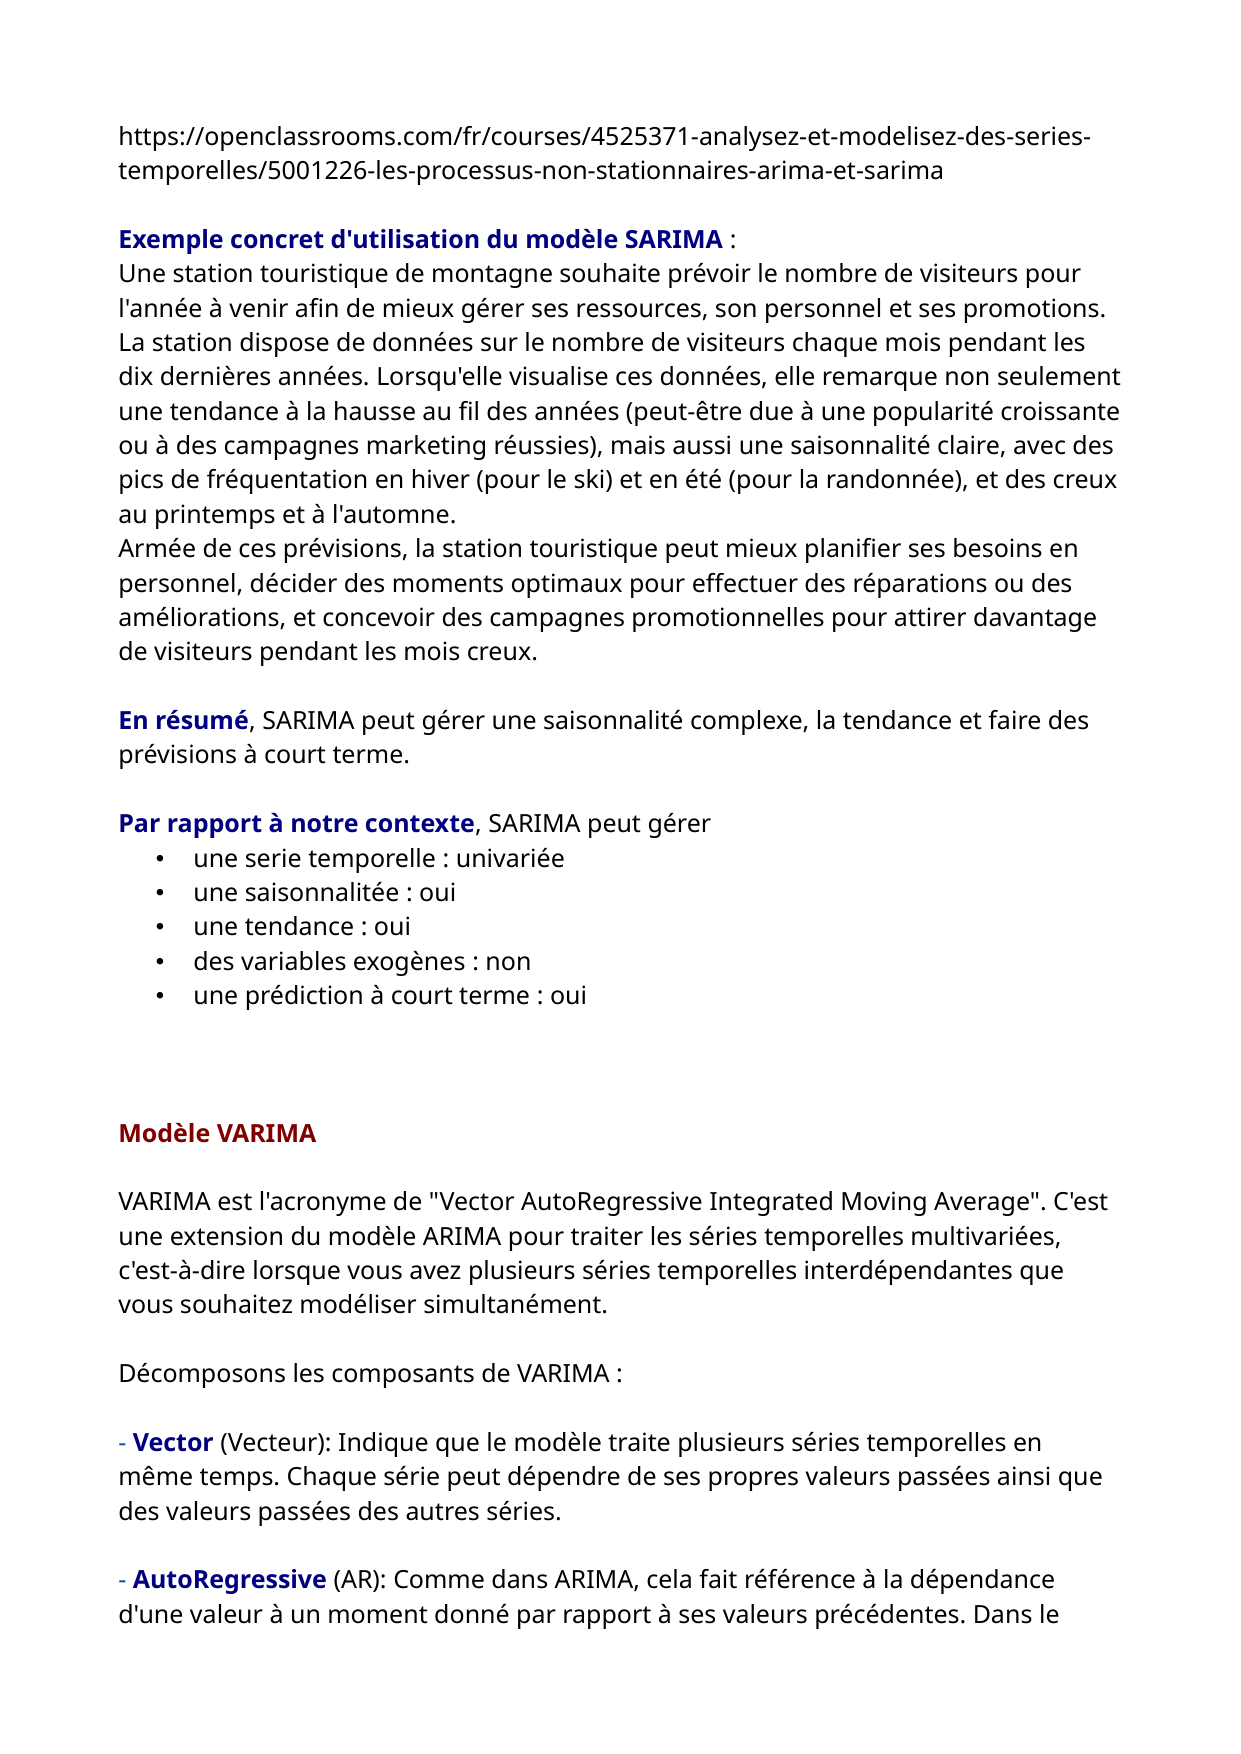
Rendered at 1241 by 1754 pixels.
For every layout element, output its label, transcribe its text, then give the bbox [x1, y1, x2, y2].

text Armée de ces prévisions, la station touristique peut mieux planifier ses besoins en personnel, décider des moments optimaux pour effectuer des réparations ou des améliorations, et concevoir des campagnes promotionnelles pour attirer davantage de visiteurs pendant les mois creux. [118, 531, 1122, 668]
text Décomposons les composants de VARIMA : [118, 1356, 1122, 1390]
text Exemple concret d'utilisation du modèle SARIMA : [118, 221, 1122, 256]
text Modèle VARIMA [118, 1115, 1122, 1149]
text Une station touristique de montagne souhaite prévoir le nombre de visiteurs pour l'année à venir afin de mieux gérer ses ressources, son personnel et ses promotions. [118, 256, 1122, 324]
text En résumé, SARIMA peut gérer une saisonnalité complexe, la tendance et faire des prévisions à court terme. [118, 702, 1122, 771]
list des variables exogènes : non [156, 943, 1122, 977]
list une serie temporelle : univariée [156, 840, 1122, 874]
text - AutoRegressive (AR): Comme dans ARIMA, cela fait référence à la dépendance d'une valeur à un moment donné par rapport à ses valeurs précédentes. Dans le [118, 1562, 1122, 1631]
text La station dispose de données sur le nombre de visiteurs chaque mois pendant les dix dernières années. Lorsqu'elle visualise ces données, elle remarque non seulement une tendance à la hausse au fil des années (peut-être due à une popularité croissante ou à des campagnes marketing réussies), mais aussi une saisonnalité claire, avec des pics de fréquentation en hiver (pour le ski) et en été (pour la randonnée), et des creux au printemps et à l'automne. [118, 324, 1122, 531]
list une prédiction à court terme : oui [156, 977, 1122, 1012]
text Par rapport à notre contexte, SARIMA peut gérer [118, 806, 1122, 840]
list une tendance : oui [156, 909, 1122, 943]
text VARIMA est l'acronyme de "Vector AutoRegressive Integrated Moving Average". C'est une extension du modèle ARIMA pour traiter les séries temporelles multivariées, c'est-à-dire lorsque vous avez plusieurs séries temporelles interdépendantes que vous souhaitez modéliser simultanément. [118, 1184, 1122, 1321]
list une saisonnalitée : oui [156, 874, 1122, 909]
text - Vector (Vecteur): Indique que le modèle traite plusieurs séries temporelles en même temps. Chaque série peut dépendre de ses propres valeurs passées ainsi que des valeurs passées des autres séries. [118, 1424, 1122, 1527]
text https://openclassrooms.com/fr/courses/4525371-analysez-et-modelisez-des-series-temporelles/5001226-les-processus-non-stationnaires-arima-et-sarima [118, 118, 1122, 187]
